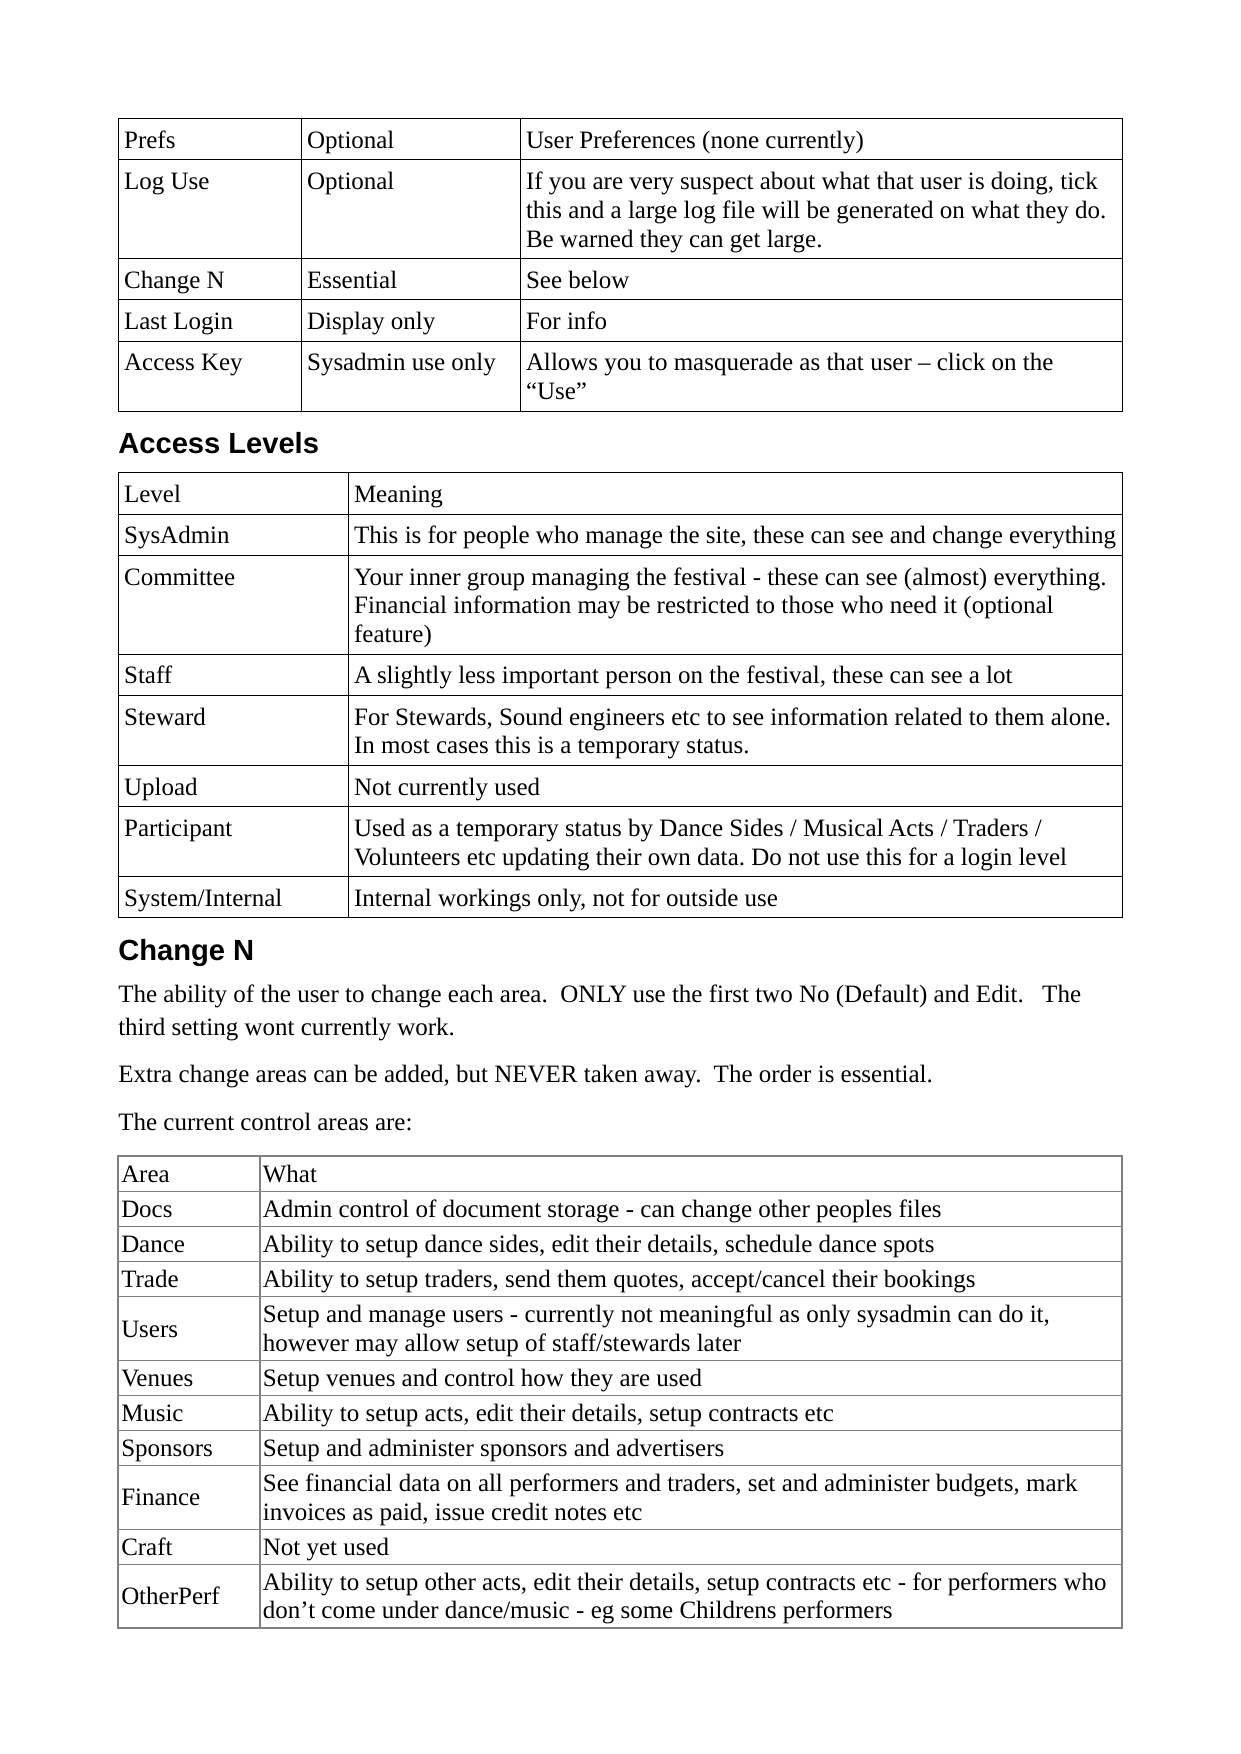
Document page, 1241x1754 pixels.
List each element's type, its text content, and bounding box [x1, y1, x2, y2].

table_cell For info [521, 300, 1122, 341]
table_header What [261, 1157, 1121, 1191]
table_cell SysAdmin [119, 515, 348, 555]
table_cell Upload [119, 766, 348, 806]
table_header Level [119, 473, 348, 513]
text The current control areas are: [118, 1107, 1122, 1136]
table_cell Steward [119, 696, 348, 765]
table_cell Your inner group managing the festival - these can see (almost) everything. Financial information may be restricted to those who need it (optional feature) [349, 556, 1122, 653]
table_cell Venues [119, 1361, 259, 1395]
table_cell Access Key [119, 342, 301, 411]
table_cell Essential [302, 259, 520, 299]
table_cell Admin control of document storage - can change other peoples files [261, 1192, 1121, 1226]
table_cell Optional [302, 160, 520, 258]
table_cell Committee [119, 556, 348, 653]
table_cell Used as a temporary status by Dance Sides / Musical Acts / Traders / Volunteers etc updating their own data. Do not use this for a login level [349, 807, 1122, 876]
table_cell Ability to setup traders, send them quotes, accept/cancel their bookings [261, 1262, 1121, 1296]
table_cell Not currently used [349, 766, 1122, 806]
table_cell If you are very suspect about what that user is doing, tick this and a large log file will be generated on what they do. Be warned they can get large. [521, 160, 1122, 258]
text The ability of the user to change each area. ONLY use the first two No (Default) and Edit. The third setting wont currently work. [118, 979, 1122, 1041]
table_cell Craft [119, 1530, 259, 1563]
table_cell Internal workings only, not for outside use [349, 877, 1122, 917]
table_cell OtherPerf [119, 1565, 259, 1627]
table_cell Allows you to masquerade as that user – click on the “Use” [521, 342, 1122, 411]
table_cell Docs [119, 1192, 259, 1226]
table_cell Users [119, 1297, 259, 1360]
table_cell See financial data on all performers and traders, set and administer budgets, mark invoices as paid, issue credit notes etc [261, 1466, 1121, 1528]
table_cell Not yet used [261, 1530, 1121, 1563]
table_header Area [119, 1157, 259, 1191]
table_cell Finance [119, 1466, 259, 1528]
table_cell Ability to setup other acts, edit their details, setup contracts etc - for performers who don’t come under dance/music - eg some Childrens performers [261, 1565, 1121, 1627]
table_cell Trade [119, 1262, 259, 1296]
table_cell Optional [302, 119, 520, 159]
table_cell Ability to setup acts, edit their details, setup contracts etc [261, 1396, 1121, 1430]
table_cell Participant [119, 807, 348, 876]
table_cell User Preferences (none currently) [521, 119, 1122, 159]
subtitle Access Levels [118, 426, 1122, 460]
subtitle Change N [118, 933, 1122, 966]
table_cell Sysadmin use only [302, 342, 520, 411]
table_cell Display only [302, 300, 520, 341]
table_cell Prefs [119, 119, 301, 159]
table_cell Ability to setup dance sides, edit their details, schedule dance spots [261, 1227, 1121, 1261]
table_cell Music [119, 1396, 259, 1430]
table_cell Sponsors [119, 1431, 259, 1465]
table_cell For Stewards, Sound engineers etc to see information related to them alone. In most cases this is a temporary status. [349, 696, 1122, 765]
table_cell This is for people who manage the site, these can see and change everything [349, 515, 1122, 555]
table_cell Change N [119, 259, 301, 299]
table_header Meaning [349, 473, 1122, 513]
table_cell Log Use [119, 160, 301, 258]
table_cell System/Internal [119, 877, 348, 917]
table_cell Setup and manage users - currently not meaningful as only sysadmin can do it, however may allow setup of staff/stewards later [261, 1297, 1121, 1360]
table_cell Dance [119, 1227, 259, 1261]
table_cell Last Login [119, 300, 301, 341]
table_cell Staff [119, 655, 348, 695]
table_cell A slightly less important person on the festival, these can see a lot [349, 655, 1122, 695]
text Extra change areas can be added, but NEVER taken away. The order is essential. [118, 1059, 1122, 1088]
table_cell Setup and administer sponsors and advertisers [261, 1431, 1121, 1465]
table_cell Setup venues and control how they are used [261, 1361, 1121, 1395]
table_cell See below [521, 259, 1122, 299]
